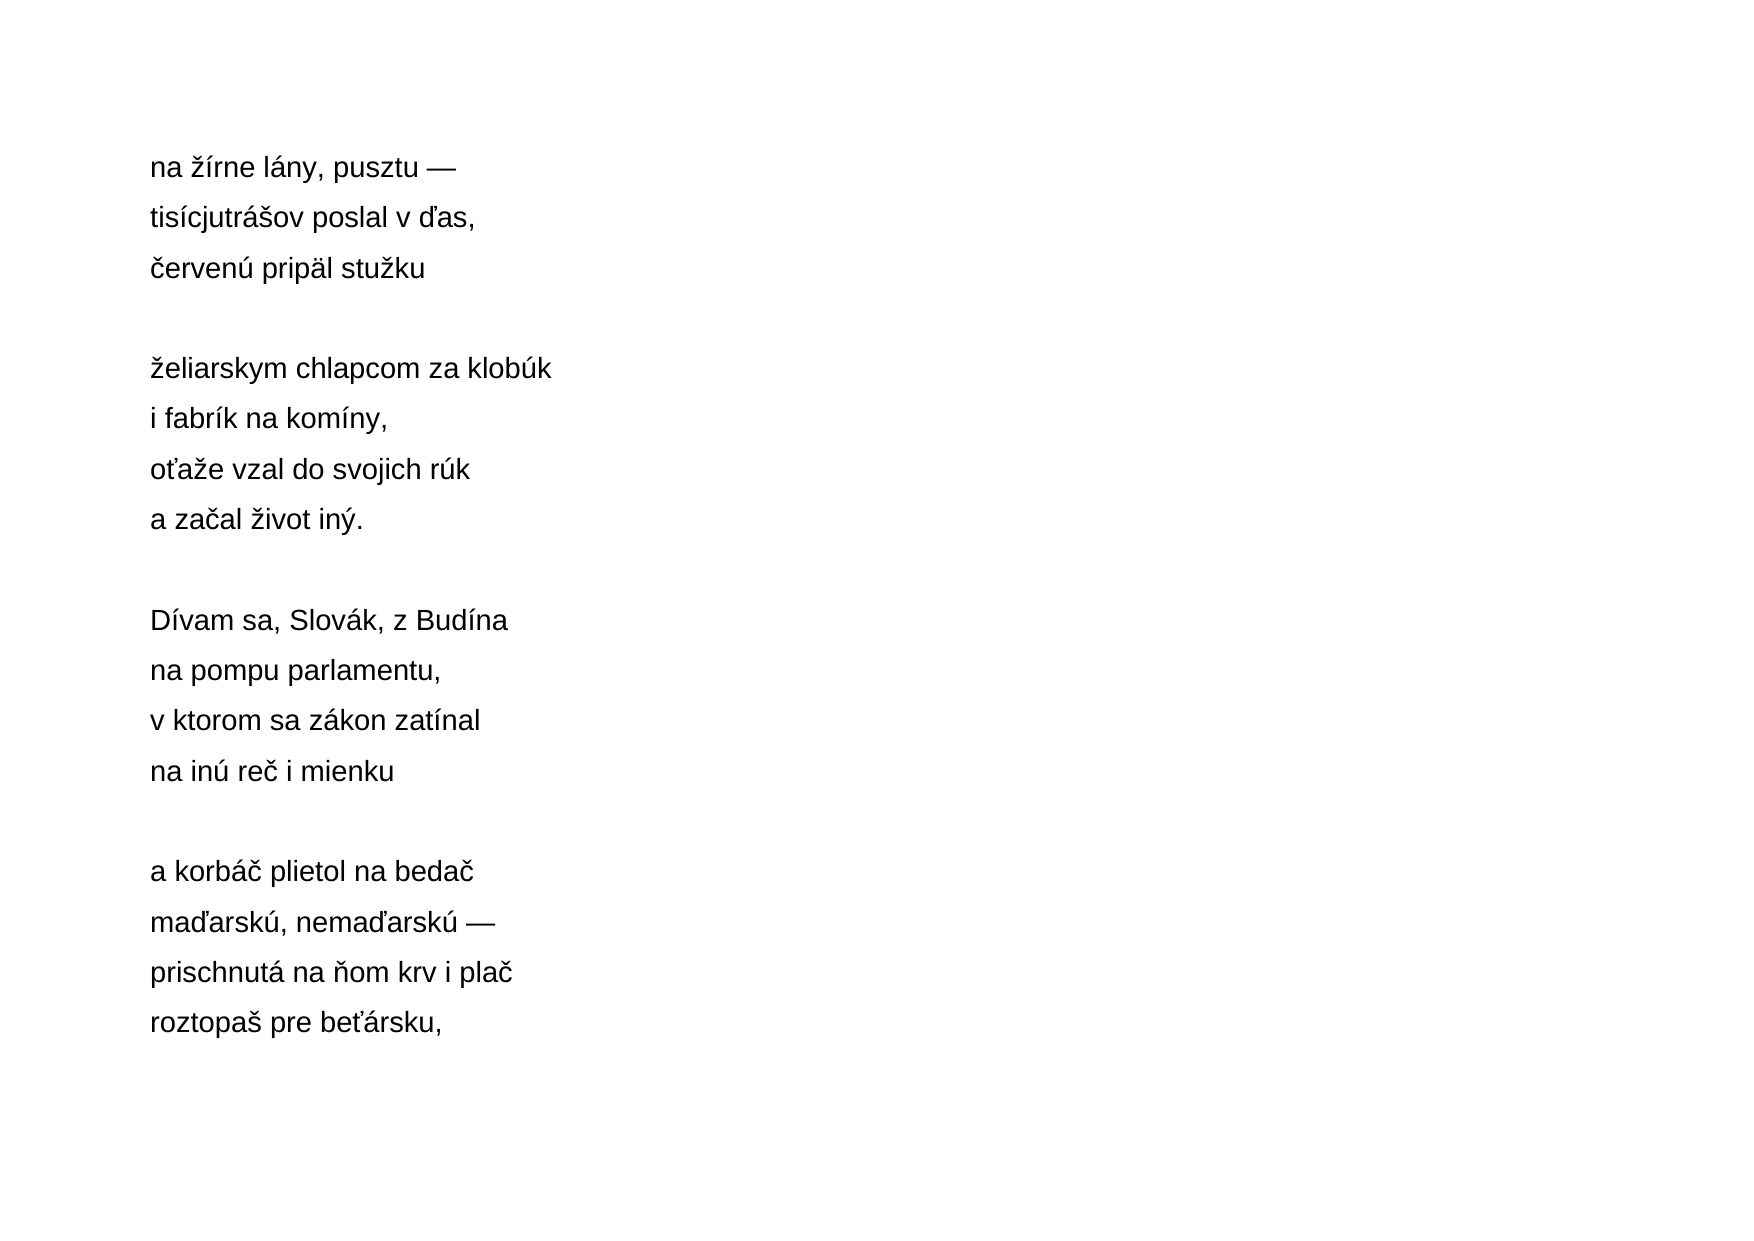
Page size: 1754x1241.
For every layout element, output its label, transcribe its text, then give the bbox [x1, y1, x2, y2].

text tisícjutrášov poslal v ďas, [150, 200, 1243, 234]
text a korbáč plietol na bedač [150, 854, 1243, 888]
text maďarskú, nemaďarskú — [150, 905, 1243, 938]
text na žírne lány, pusztu — [150, 150, 1243, 183]
text roztopaš pre beťársku, [150, 1005, 1243, 1039]
text na inú reč i mienku [150, 754, 1243, 787]
text oťaže vzal do svojich rúk [150, 452, 1243, 485]
text v ktorom sa zákon zatínal [150, 703, 1243, 737]
text i fabrík na komíny, [150, 402, 1243, 435]
text a začal život iný. [150, 502, 1243, 536]
text želiarskym chlapcom za klobúk [150, 351, 1243, 385]
text červenú pripäl stužku [150, 251, 1243, 284]
text prischnutá na ňom krv i plač [150, 955, 1243, 988]
text Dívam sa, Slovák, z Budína [150, 603, 1243, 636]
text na pompu parlamentu, [150, 653, 1243, 687]
